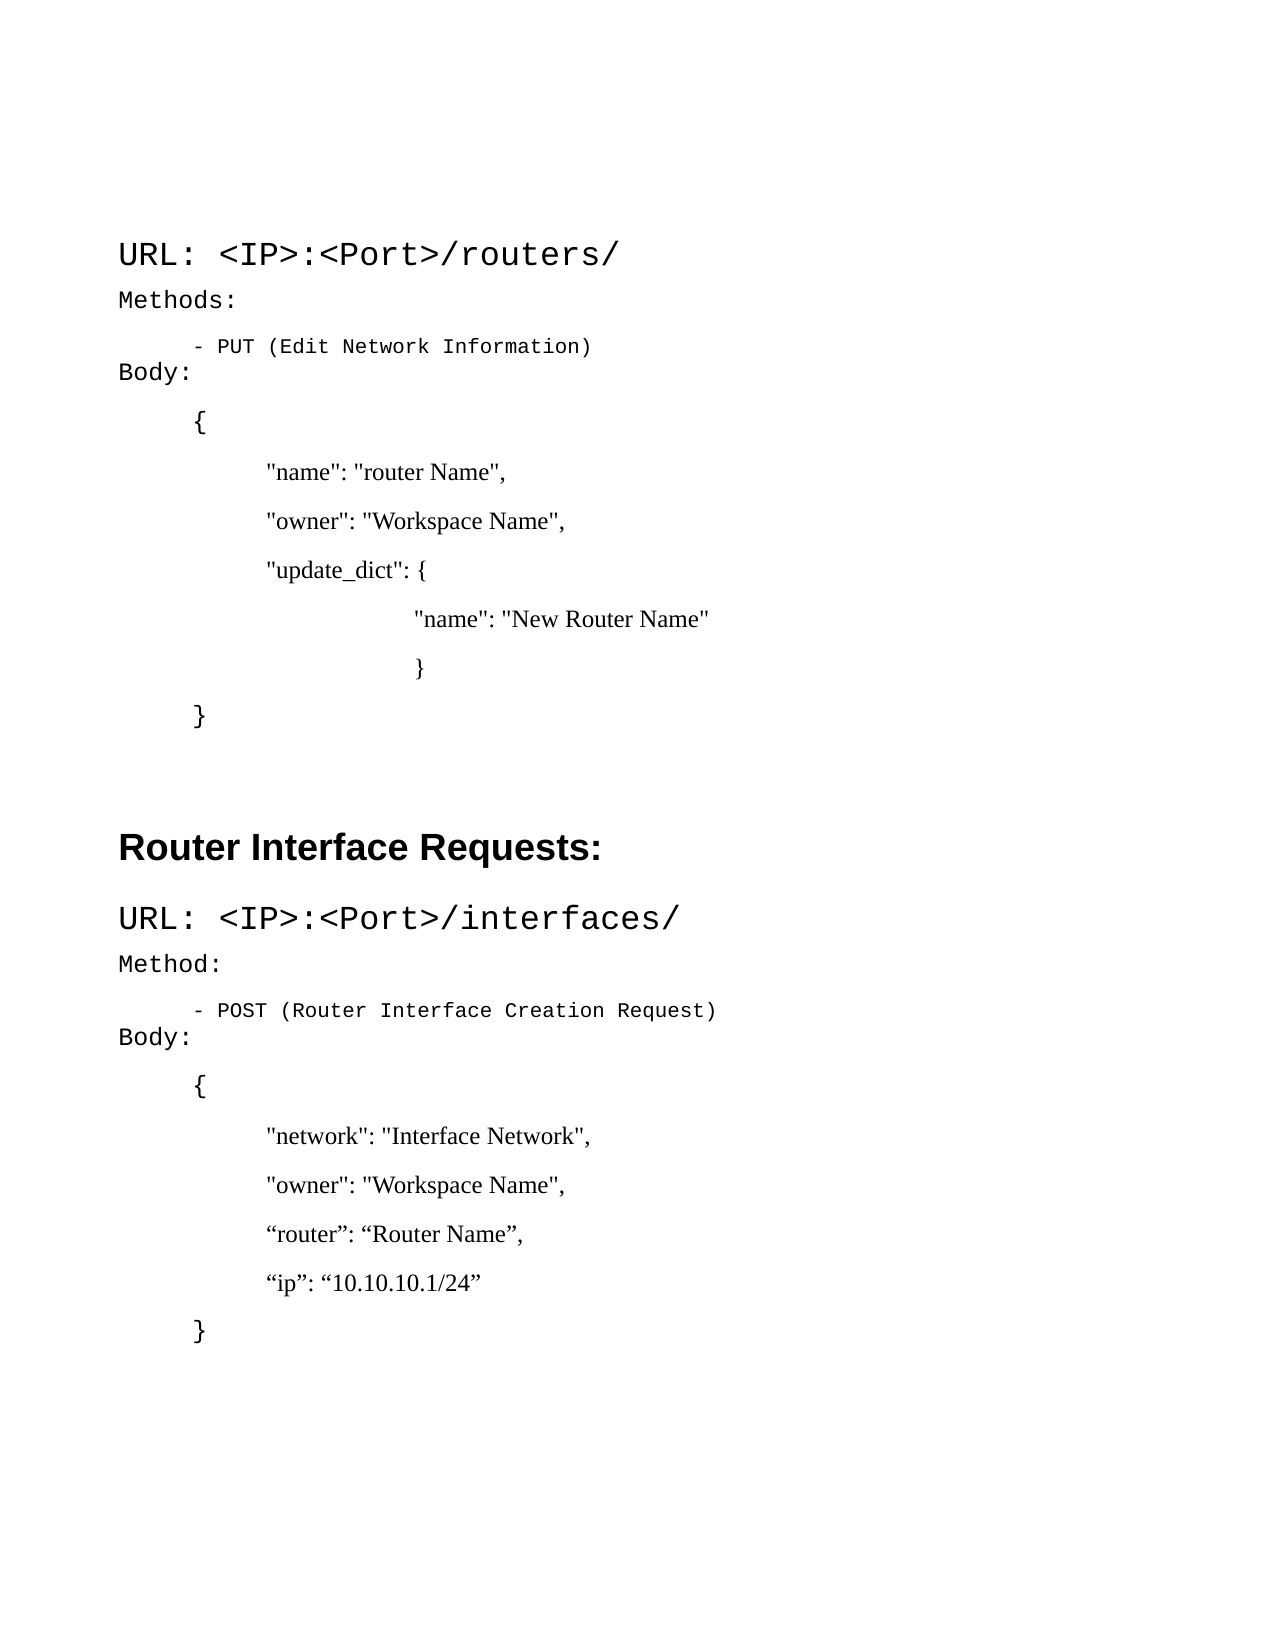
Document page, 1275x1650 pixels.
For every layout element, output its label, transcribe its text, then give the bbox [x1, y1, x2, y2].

subtitle URL: <IP>:<Port>/routers/ [118, 237, 1157, 275]
text "owner": "Workspace Name", [118, 506, 1157, 535]
subtitle Router Interface Requests: [118, 824, 1157, 868]
text "name": "router Name", [118, 457, 1157, 486]
text "network": "Interface Network", [118, 1121, 1157, 1150]
text } [118, 702, 1157, 731]
text { [118, 408, 1157, 437]
text "owner": "Workspace Name", [118, 1170, 1157, 1199]
text } [118, 653, 1157, 682]
text Body: [118, 1024, 1157, 1052]
text "name": "New Router Name" [118, 604, 1157, 633]
text - PUT (Edit Network Information) [118, 336, 1157, 360]
text { [118, 1073, 1157, 1101]
text - POST (Router Interface Creation Request) [118, 1000, 1157, 1024]
text “ip”: “10.10.10.1/24” [118, 1268, 1157, 1297]
text Methods: [118, 288, 1157, 316]
text Method: [118, 952, 1157, 980]
text } [118, 1317, 1157, 1346]
text “router”: “Router Name”, [118, 1219, 1157, 1248]
subtitle URL: <IP>:<Port>/interfaces/ [118, 901, 1157, 939]
text "update_dict": { [118, 555, 1157, 584]
text Body: [118, 360, 1157, 388]
